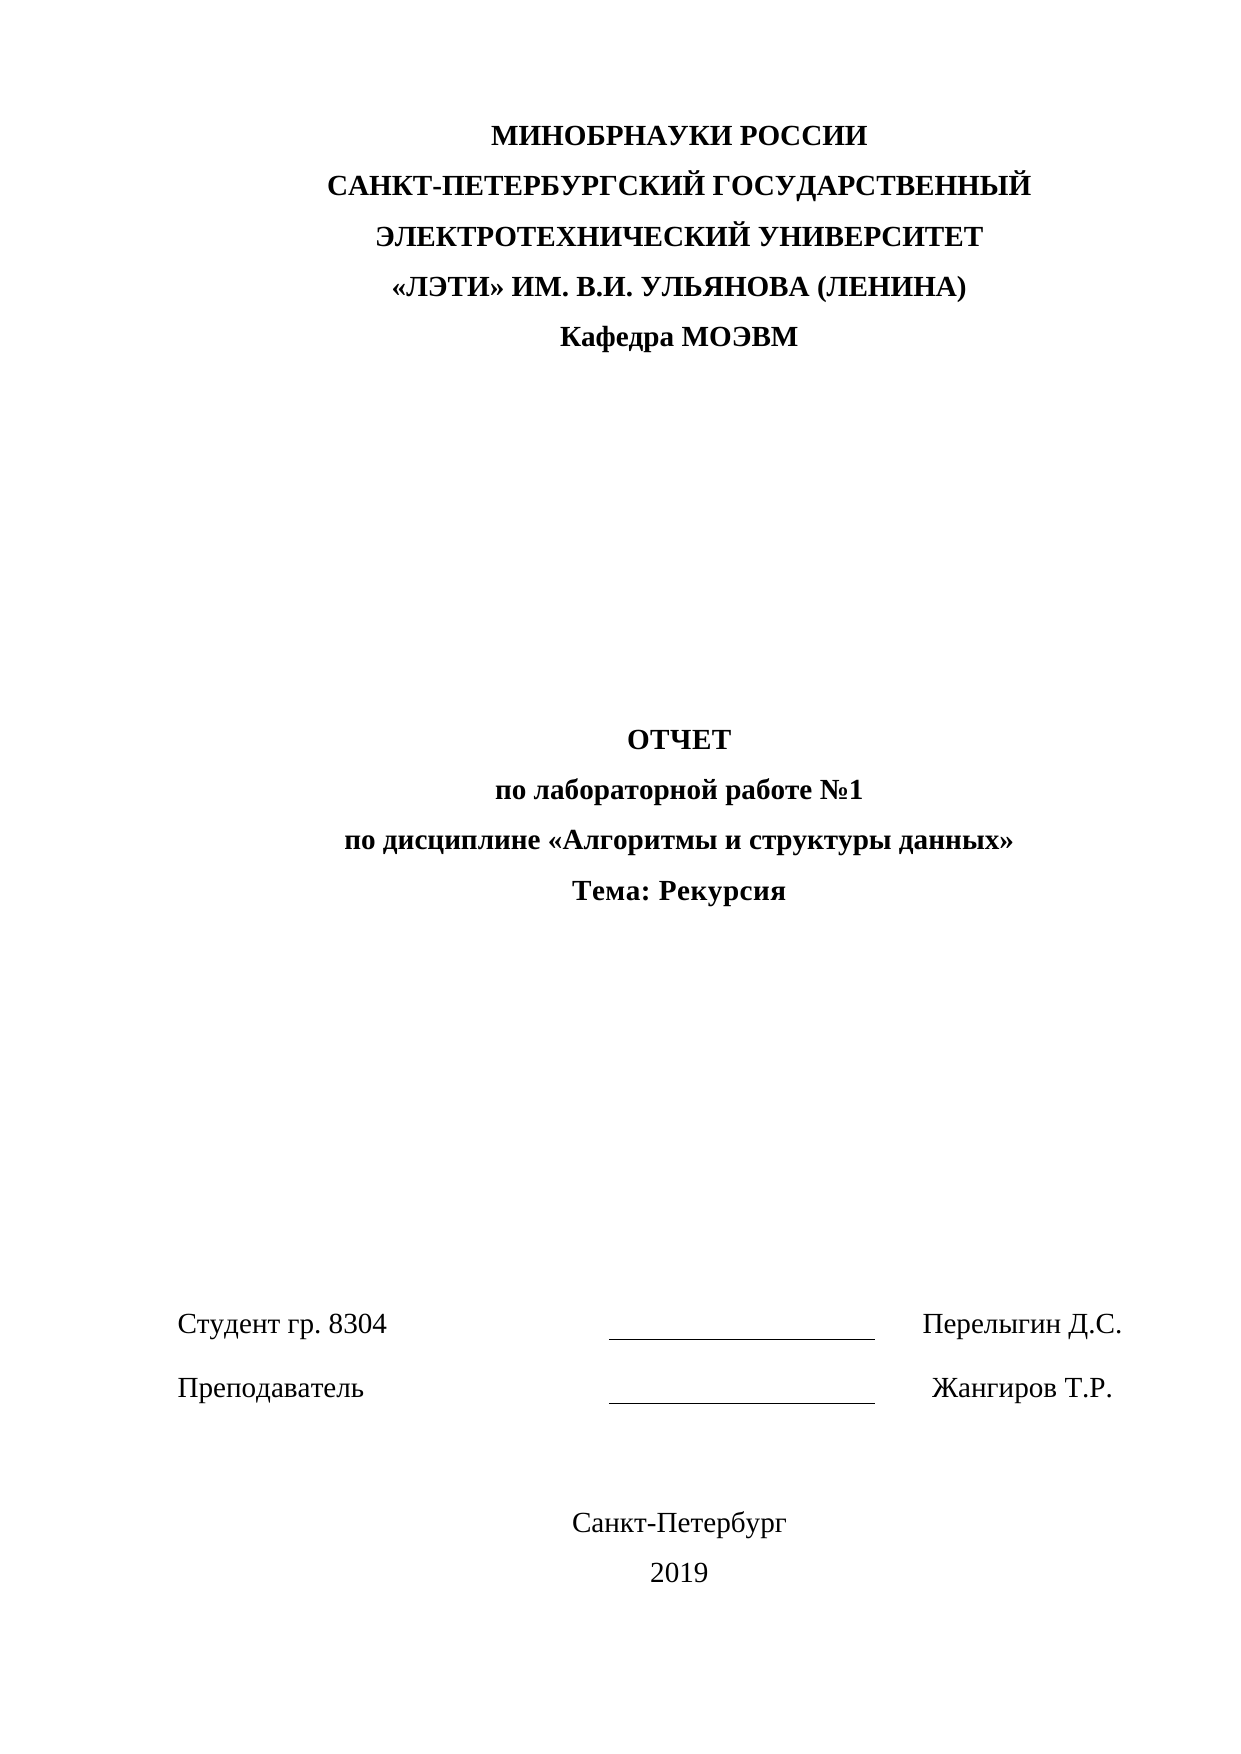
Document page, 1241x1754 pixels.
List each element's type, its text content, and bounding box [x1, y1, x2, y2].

text Кафедра МОЭВМ [177, 319, 1181, 353]
table_header [609, 1275, 875, 1339]
text «ЛЭТИ» им. В.И. Ульянова (Ленина) [177, 269, 1181, 303]
text МИНОБРНАУКИ РОССИИ [177, 118, 1181, 152]
text отчет [177, 722, 1181, 755]
text по лабораторной работе №1 [177, 772, 1181, 806]
table_header Студент гр. 8304 [166, 1275, 609, 1339]
text по дисциплине «Алгоритмы и структуры данных» [177, 822, 1181, 856]
table_header Перелыгин Д.С. [875, 1275, 1170, 1339]
text Санкт-Петербург [177, 1505, 1181, 1538]
text Санкт-Петербургский государственный [177, 168, 1181, 202]
table_cell Преподаватель [166, 1339, 609, 1403]
table_cell Жангиров Т.Р. [875, 1339, 1170, 1403]
text 2019 [177, 1555, 1181, 1589]
table_cell [609, 1340, 875, 1403]
text электротехнический университет [177, 219, 1181, 252]
text Тема: Рекурсия [177, 873, 1181, 906]
